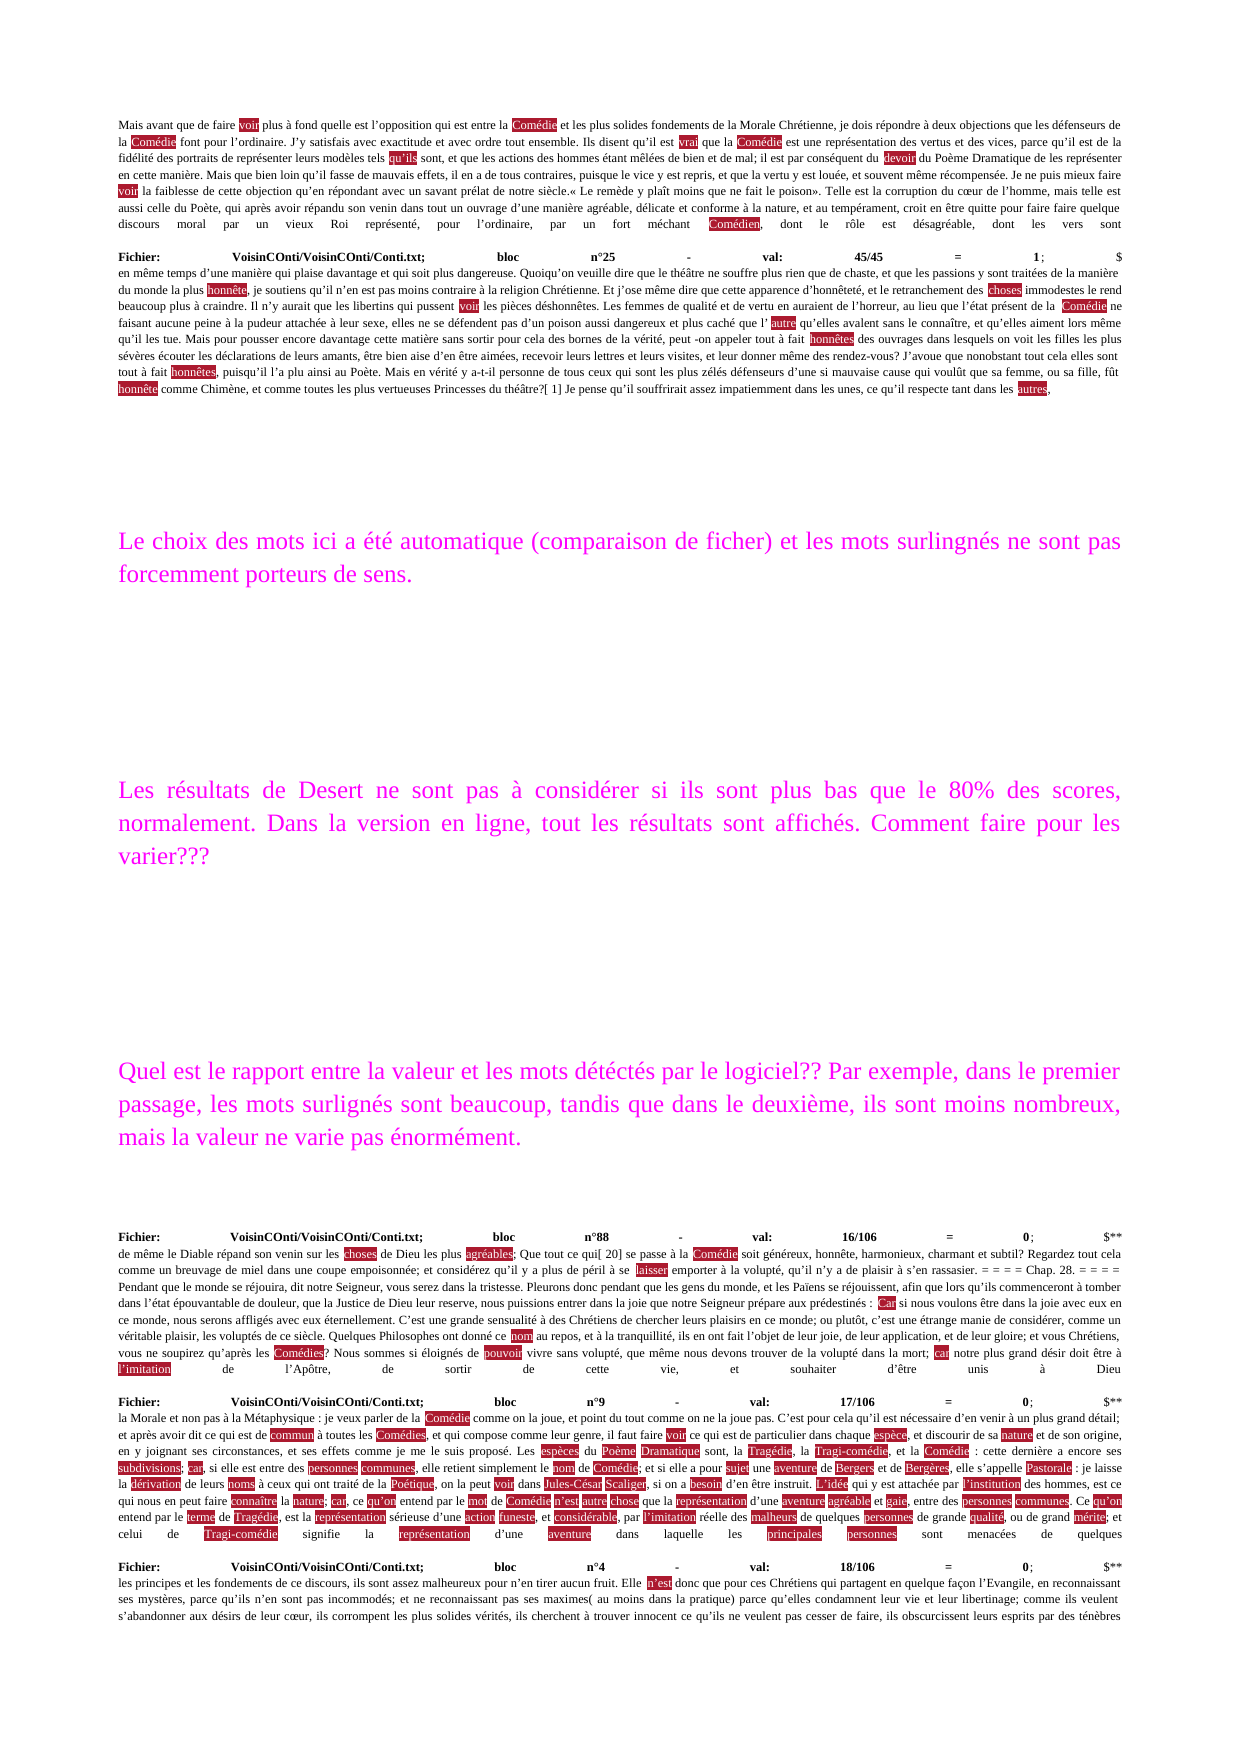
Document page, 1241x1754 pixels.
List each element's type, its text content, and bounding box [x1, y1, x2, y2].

text Fichier: VoisinCOnti/VoisinCOnti/Conti.txt; bloc n°88 - val: 16/106 = 0; $** de même le Diable répand son venin sur les choses de Dieu les plus agréables; Que tout ce qui[ 20] se passe à la Comédie soit généreux, honnête, harmonieux, charmant et subtil? Regardez tout cela comme un breuvage de miel dans une coupe empoisonnée; et considérez qu’il y a plus de péril à se laisser emporter à la volupté, qu’il n’y a de plaisir à s’en rassasier. = = = = Chap. 28. = = = = Pendant que le monde se réjouira, dit notre Seigneur, vous serez dans la tristesse. Pleurons donc pendant que les gens du monde, et les Païens se réjouissent, afin que lors qu’ils commenceront à tomber dans l’état épouvantable de douleur, que la Justice de Dieu leur reserve, nous puissions entrer dans la joie que notre Seigneur prépare aux prédestinés : Car si nous voulons être dans la joie avec eux en ce monde, nous serons affligés avec eux éternellement. C’est une grande sensualité à des Chrétiens de chercher leurs plaisirs en ce monde; ou plutôt, c’est une étrange manie de considérer, comme un véritable plaisir, les voluptés de ce siècle. Quelques Philosophes ont donné ce nom au repos, et à la tranquillité, ils en ont fait l’objet de leur joie, de leur application, et de leur gloire; et vous Chrétiens, vous ne soupirez qu’après les Comédies? Nous sommes si éloignés de pouvoir vivre sans volupté, que même nous devons trouver de la volupté dans la mort; car notre plus grand désir doit être à l’imitation de l’Apôtre, de sortir de cette vie, et souhaiter d’être unis à Dieu Fichier: VoisinCOnti/VoisinCOnti/Conti.txt; bloc n°9 - val: 17/106 = 0; $** la Morale et non pas à la Métaphysique : je veux parler de la Comédie comme on la joue, et point du tout comme on ne la joue pas. C’est pour cela qu’il est nécessaire d’en venir à un plus grand détail; et après avoir dit ce qui est de commun à toutes les Comédies, et qui compose comme leur genre, il faut faire voir ce qui est de particulier dans chaque espèce, et discourir de sa nature et de son origine, en y joignant ses circonstances, et ses effets comme je me le suis proposé. Les espèces du Poème Dramatique sont, la Tragédie, la Tragi-comédie, et la Comédie : cette dernière a encore ses subdivisions; car, si elle est entre des personnes communes, elle retient simplement le nom de Comédie; et si elle a pour sujet une aventure de Bergers et de Bergères, elle s’appelle Pastorale : je laisse la dérivation de leurs noms à ceux qui ont traité de la Poétique, on la peut voir dans Jules-César Scaliger, si on a besoin d’en être instruit. L’idée qui y est attachée par l’institution des hommes, est ce qui nous en peut faire connaître la nature; car, ce qu’on entend par le mot de Comédie n’est autre chose que la représentation d’une aventure agréable et gaie, entre des personnes communes. Ce qu’on entend par le terme de Tragédie, est la représentation sérieuse d’une action funeste, et considérable, par l’imitation réelle des malheurs de quelques personnes de grande qualité, ou de grand mérite; et celui de Tragi-comédie signifie la représentation d’une aventure dans laquelle les principales personnes sont menacées de quelques Fichier: VoisinCOnti/VoisinCOnti/Conti.txt; bloc n°4 - val: 18/106 = 0; $** les principes et les fondements de ce discours, ils sont assez malheureux pour n’en tirer aucun fruit. Elle n’est donc que pour ces Chrétiens qui partagent en quelque façon l’Evangile, en reconnaissant ses mystères, parce qu’ils n’en sont pas incommodés; et ne reconnaissant pas ses maximes( au moins dans la pratique) parce qu’elles condamnent leur vie et leur libertinage; comme ils veulent s’abandonner aux désirs de leur cœur, ils corrompent les plus solides vérités, ils cherchent à trouver innocent ce qu’ils ne veulent pas cesser de faire, ils obscurcissent leurs esprits par des ténèbres [118, 1230, 1122, 1623]
text Les résultats de Desert ne sont pas à considérer si ils sont plus bas que le 80% des scores, normalement. Dans la version en ligne, tout les résultats sont affichés. Comment faire pour les varier??? [118, 775, 1122, 870]
text Quel est le rapport entre la valeur et les mots détéctés par le logiciel?? Par exemple, dans le premier passage, les mots surlignés sont beaucoup, tandis que dans le deuxième, ils sont moins nombreux, mais la valeur ne varie pas énormément. [118, 1056, 1122, 1151]
text Mais avant que de faire voir plus à fond quelle est l’opposition qui est entre la Comédie et les plus solides fondements de la Morale Chrétienne, je dois répondre à deux objections que les défenseurs de la Comédie font pour l’ordinaire. J’y satisfais avec exactitude et avec ordre tout ensemble. Ils disent qu’il est vrai que la Comédie est une représentation des vertus et des vices, parce qu’il est de la fidélité des portraits de représenter leurs modèles tels qu’ils sont, et que les actions des hommes étant mêlées de bien et de mal; il est par conséquent du devoir du Poème Dramatique de les représenter en cette manière. Mais que bien loin qu’il fasse de mauvais effets, il en a de tous contraires, puisque le vice y est repris, et que la vertu y est louée, et souvent même récompensée. Je ne puis mieux faire voir la faiblesse de cette objection qu’en répondant avec un savant prélat de notre siècle.« Le remède y plaît moins que ne fait le poison». Telle est la corruption du cœur de l’homme, mais telle est aussi celle du Poète, qui après avoir répandu son venin dans tout un ouvrage d’une manière agréable, délicate et conforme à la nature, et au tempérament, croit en être quitte pour faire faire quelque discours moral par un vieux Roi représenté, pour l’ordinaire, par un fort méchant Comédien, dont le rôle est désagréable, dont les vers sont Fichier: VoisinCOnti/VoisinCOnti/Conti.txt; bloc n°25 - val: 45/45 = 1; $ en même temps d’une manière qui plaise davantage et qui soit plus dangereuse. Quoiqu’on veuille dire que le théâtre ne souffre plus rien que de chaste, et que les passions y sont traitées de la manière du monde la plus honnête, je soutiens qu’il n’en est pas moins contraire à la religion Chrétienne. Et j’ose même dire que cette apparence d’honnêteté, et le retranchement des choses immodestes le rend beaucoup plus à craindre. Il n’y aurait que les libertins qui pussent voir les pièces déshonnêtes. Les femmes de qualité et de vertu en auraient de l’horreur, au lieu que l’état présent de la Comédie ne faisant aucune peine à la pudeur attachée à leur sexe, elles ne se défendent pas d’un poison aussi dangereux et plus caché que l’autre qu’elles avalent sans le connaître, et qu’elles aiment lors même qu’il les tue. Mais pour pousser encore davantage cette matière sans sortir pour cela des bornes de la vérité, peut -on appeler tout à fait honnêtes des ouvrages dans lesquels on voit les filles les plus sévères écouter les déclarations de leurs amants, être bien aise d’en être aimées, recevoir leurs lettres et leurs visites, et leur donner même des rendez-vous? J’avoue que nonobstant tout cela elles sont tout à fait honnêtes, puisqu’il l’a plu ainsi au Poète. Mais en vérité y a-t-il personne de tous ceux qui sont les plus zélés défenseurs d’une si mauvaise cause qui voulût que sa femme, ou sa fille, fût honnête comme Chimène, et comme toutes les plus vertueuses Princesses du théâtre?[ 1] Je pense qu’il souffrirait assez impatiemment dans les unes, ce qu’il respecte tant dans les autres, [118, 118, 1122, 396]
text Le choix des mots ici a été automatique (comparaison de ficher) et les mots surlingnés ne sont pas forcemment porteurs de sens. [118, 526, 1122, 588]
